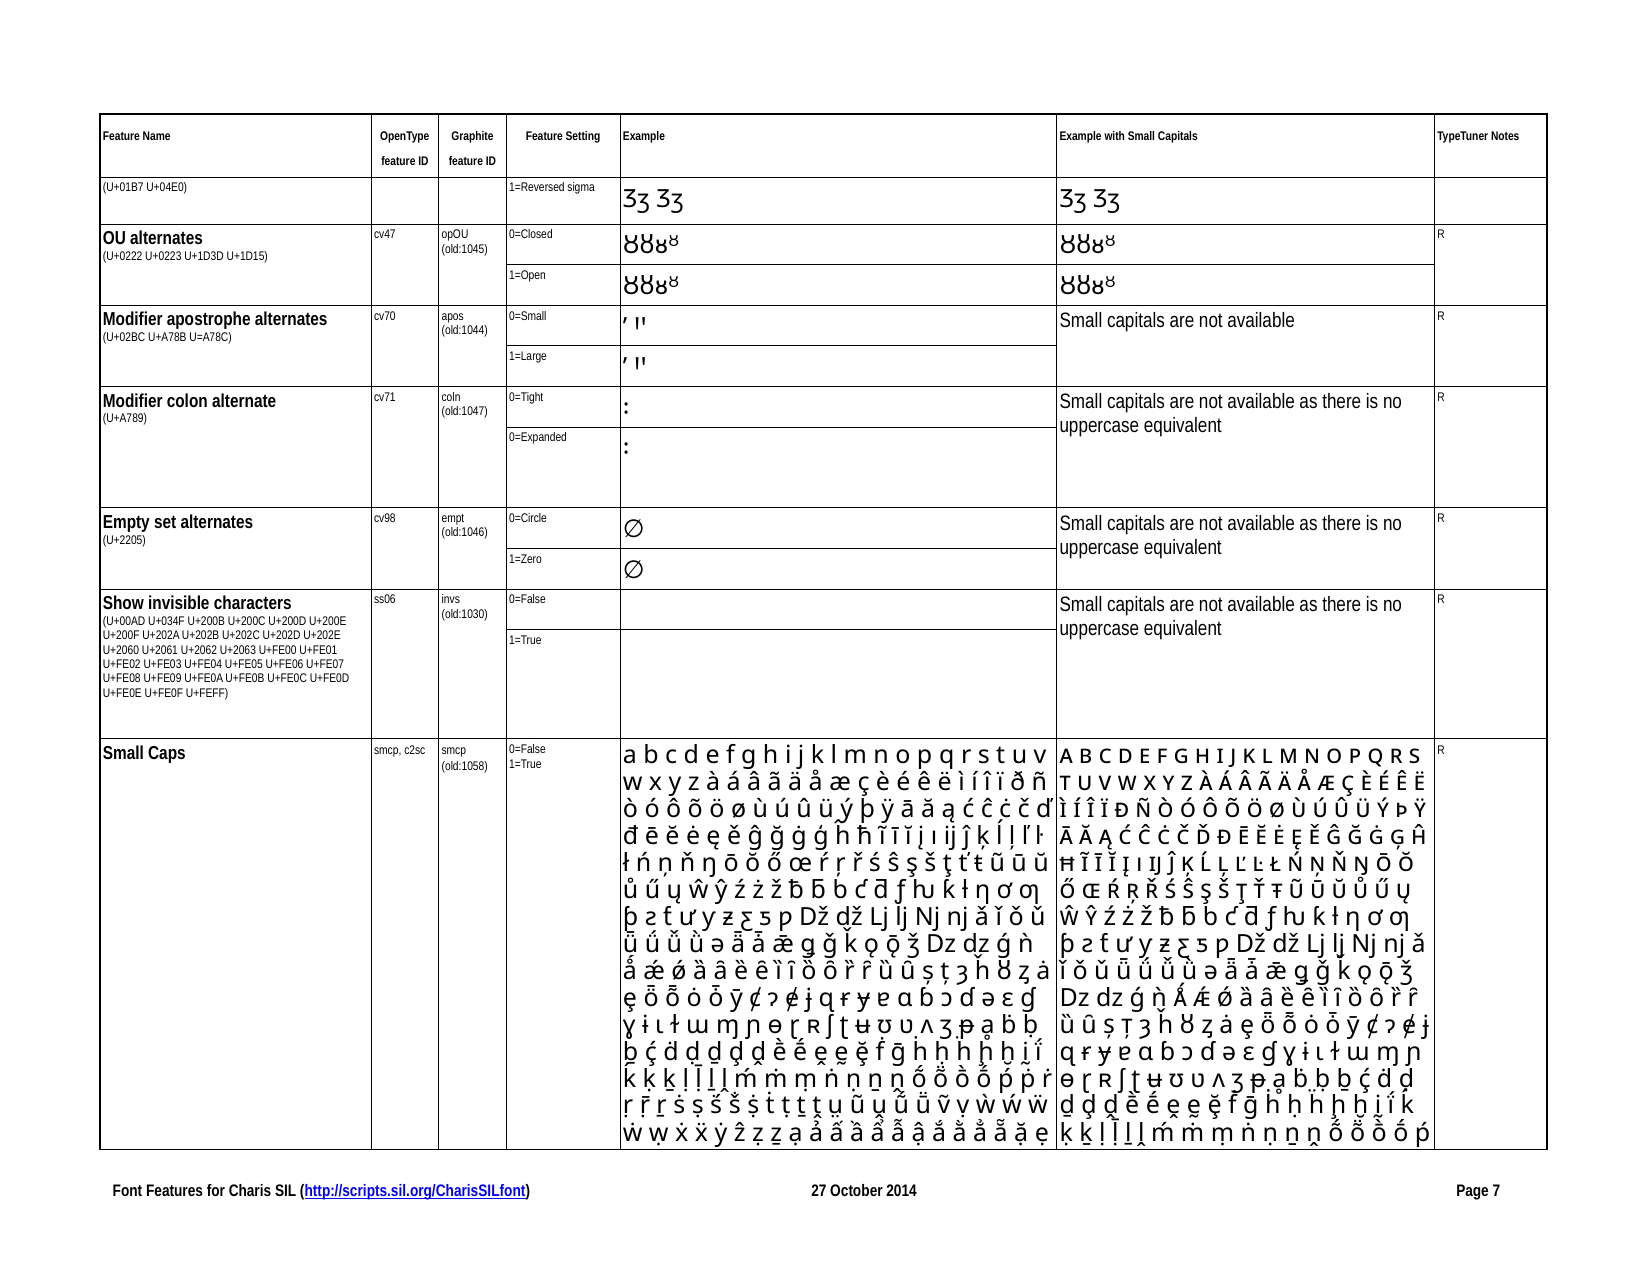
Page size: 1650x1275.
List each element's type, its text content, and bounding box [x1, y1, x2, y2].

table_cell 0=Small [507, 306, 620, 345]
table_cell 1=Open [507, 265, 620, 305]
table_cell [1435, 178, 1546, 223]
table_cell R [1435, 508, 1546, 588]
table_header Example [621, 115, 1056, 177]
table_cell OU alternates (U+0222 U+0223 U+1D3D U+1D15) [101, 225, 371, 305]
table_cell 0=False [507, 590, 620, 629]
table_cell Ȣȣᴕᴽ [1057, 225, 1434, 264]
table_cell invs (old:1030) [439, 590, 506, 738]
table_cell R [1435, 590, 1546, 738]
table_cell Small capitals are not available as there is no uppercase equivalent [1057, 590, 1434, 738]
table_cell Small Caps [101, 739, 371, 1149]
table_cell smcp, c2sc [372, 739, 438, 1149]
table_cell R [1435, 306, 1546, 386]
table_header Graphite feature ID [439, 115, 506, 177]
table_cell coln (old:1047) [439, 387, 506, 507]
table_cell ʼ Ꞌꞌ [621, 346, 1056, 386]
table_cell Small capitals are not available as there is no uppercase equivalent [1057, 508, 1434, 588]
table_cell ss06 [372, 590, 438, 738]
table_cell 0=Tight [507, 387, 620, 427]
table_cell Ʒʒ Ӡӡ [621, 178, 1056, 223]
table_cell Ȣȣᴕᴽ [621, 265, 1056, 305]
table_header Feature Name [101, 115, 371, 177]
table_cell ∅ [621, 508, 1056, 548]
table_cell (U+01B7 U+04E0) [101, 178, 371, 223]
table_cell smcp (old:1058) [439, 739, 506, 1149]
table_header TypeTuner Notes [1435, 115, 1546, 177]
table_cell Small capitals are not available as there is no uppercase equivalent [1057, 387, 1434, 507]
table_cell ­ ͏ ​ ‌ ‍ ‎ ‏ ‪ ‫ ‬ ‭ ‮ ⁠ ⁡ ⁢ ⁣ ︀ ︁ ︂ ︃ ︄ ︅ ︆ ︇ ︈ ︉ ︊ ︋ ︌ ︍ ︎ ️ ﻿ [621, 590, 1056, 629]
table_cell apos (old:1044) [439, 306, 506, 386]
table_cell [372, 178, 438, 223]
table_cell ∅ [621, 549, 1056, 588]
table_header Feature Setting [507, 115, 620, 177]
table_cell 0=False 1=True [507, 739, 620, 1149]
table_cell 1=Large [507, 346, 620, 386]
table_cell Empty set alternates (U+2205) [101, 508, 371, 588]
table_cell a b c d e f g h i j k l m n o p q r s t u v w x y z à á â ã ä å æ ç è é ê ë ì í î ï ð ñ ò ó ô õ ö ø ù ú û ü ý þ ÿ ā ă ą ć ĉ ċ č ď đ ē ĕ ė ę ě ĝ ğ ġ ģ ĥ ħ ĩ ī ĭ į ı ĳ ĵ ķ ĺ ļ ľ ŀ ł ń ņ ň ŋ ō ŏ ő œ ŕ ŗ ř ś ŝ ş š ţ ť ŧ ũ ū ŭ ů ű ų ŵ ŷ ź ż ž ƀ ƃ ƅ ƈ ƌ ƒ ƕ ƙ ƚ ƞ ơ ƣ ƥ ƨ ƭ ư ƴ ƶ ƹ ƽ ƿ ǅ ǆ ǈ ǉ ǋ ǌ ǎ ǐ ǒ ǔ ǖ ǘ ǚ ǜ ǝ ǟ ǡ ǣ ǥ ǧ ǩ ǫ ǭ ǯ ǲ ǳ ǵ ǹ ǻ ǽ ǿ ȁ ȃ ȅ ȇ ȉ ȋ ȍ ȏ ȑ ȓ ȕ ȗ ș ț ȝ ȟ ȣ ȥ ȧ ȩ ȫ ȭ ȯ ȱ ȳ ȼ ɂ ɇ ɉ ɋ ɍ ɏ ɐ ɑ ɓ ɔ ɗ ə ɛ ɠ ɣ ɨ ɩ ɫ ɯ ɱ ɲ ɵ ɽ ʀ ʃ ʈ ʉ ʊ ʋ ʌ ʒ ᵽ ḁ ḃ ḅ ḇ ḉ ḋ ḍ ḏ ḑ ḓ ḕ ḗ ḙ ḛ ḝ ḟ ḡ ḣ ḥ ḧ ḩ ḫ ḭ ḯ ḱ ḳ ḵ ḷ ḹ ḻ ḽ ḿ ṁ ṃ ṅ ṇ ṉ ṋ ṍ ṏ ṑ ṓ ṕ [1057, 739, 1434, 1149]
table_cell 0=Circle [507, 508, 620, 548]
table_cell Show invisible characters (U+00AD U+034F U+200B U+200C U+200D U+200E U+200F U+202A U+202B U+202C U+202D U+202E U+2060 U+2061 U+2062 U+2063 U+FE00 U+FE01 U+FE02 U+FE03 U+FE04 U+FE05 U+FE06 U+FE07 U+FE08 U+FE09 U+FE0A U+FE0B U+FE0C U+FE0D U+FE0E U+FE0F U+FEFF) [101, 590, 371, 738]
table_cell opOU (old:1045) [439, 225, 506, 305]
table_cell ʼ Ꞌꞌ [621, 306, 1056, 345]
table_cell 1=Reversed sigma [507, 178, 620, 223]
table_cell Modifier apostrophe alternates (U+02BC U+A78B U=A78C) [101, 306, 371, 386]
table_header OpenType feature ID [372, 115, 438, 177]
table_cell ­ ͏ ​ ‌ ‍ ‎ ‏ ‪ ‫ ‬ ‭ ‮ ⁠ ⁡ ⁢ ⁣ ︀ ︁ ︂ ︃ ︄ ︅ ︆ ︇ ︈ ︉ ︊ ︋ ︌ ︍ ︎ ️ ﻿ [621, 630, 1056, 738]
table_cell empt (old:1046) [439, 508, 506, 588]
table_cell 1=Zero [507, 549, 620, 588]
table_cell Ʒʒ Ӡӡ [1057, 178, 1434, 223]
table_header Example with Small Capitals [1057, 115, 1434, 177]
table_cell Ȣȣᴕᴽ [1057, 265, 1434, 305]
table_cell ꞉ [621, 428, 1056, 507]
table_cell [439, 178, 506, 223]
table_cell R [1435, 225, 1546, 305]
table_cell Ȣȣᴕᴽ [621, 225, 1056, 264]
table_cell cv98 [372, 508, 438, 588]
table_cell Modifier colon alternate (U+A789) [101, 387, 371, 507]
table_cell R [1435, 739, 1546, 1149]
table_cell a b c d e f g h i j k l m n o p q r s t u v w x y z à á â ã ä å æ ç è é ê ë ì í î ï ð ñ ò ó ô õ ö ø ù ú û ü ý þ ÿ ā ă ą ć ĉ ċ č ď đ ē ĕ ė ę ě ĝ ğ ġ ģ ĥ ħ ĩ ī ĭ į ı ĳ ĵ ķ ĺ ļ ľ ŀ ł ń ņ ň ŋ ō ŏ ő œ ŕ ŗ ř ś ŝ ş š ţ ť ŧ ũ ū ŭ ů ű ų ŵ ŷ ź ż ž ƀ ƃ ƅ ƈ ƌ ƒ ƕ ƙ ƚ ƞ ơ ƣ ƥ ƨ ƭ ư ƴ ƶ ƹ ƽ ƿ ǅ ǆ ǈ ǉ ǋ ǌ ǎ ǐ ǒ ǔ ǖ ǘ ǚ ǜ ǝ ǟ ǡ ǣ ǥ ǧ ǩ ǫ ǭ ǯ ǲ ǳ ǵ ǹ ǻ ǽ ǿ ȁ ȃ ȅ ȇ ȉ ȋ ȍ ȏ ȑ ȓ ȕ ȗ ș ț ȝ ȟ ȣ ȥ ȧ ȩ ȫ ȭ ȯ ȱ ȳ ȼ ɂ ɇ ɉ ɋ ɍ ɏ ɐ ɑ ɓ ɔ ɗ ə ɛ ɠ ɣ ɨ ɩ ɫ ɯ ɱ ɲ ɵ ɽ ʀ ʃ ʈ ʉ ʊ ʋ ʌ ʒ ᵽ ḁ ḃ ḅ ḇ ḉ ḋ ḍ ḏ ḑ ḓ ḕ ḗ ḙ ḛ ḝ ḟ ḡ ḣ ḥ ḧ ḩ ḫ ḭ ḯ ḱ ḳ ḵ ḷ ḹ ḻ ḽ ḿ ṁ ṃ ṅ ṇ ṉ ṋ ṍ ṏ ṑ ṓ ṕ ṗ ṙ ṛ ṝ ṟ ṡ ṣ ṥ ṧ ṩ ṫ ṭ ṯ ṱ ṳ ṵ ṷ ṹ ṻ ṽ ṿ ẁ ẃ ẅ ẇ ẉ ẋ ẍ ẏ ẑ ẓ ẕ ạ ả ấ ầ ẩ ẫ ậ ắ ằ ẳ ẵ ặ ẹ [621, 739, 1056, 1149]
table_cell 0=Expanded [507, 428, 620, 507]
table_cell cv47 [372, 225, 438, 305]
table_cell cv71 [372, 387, 438, 507]
table_cell Small capitals are not available [1057, 306, 1434, 386]
table_cell 0=Closed [507, 225, 620, 264]
table_cell R [1435, 387, 1546, 507]
table_cell 1=True [507, 630, 620, 738]
table_cell ꞉ [621, 387, 1056, 427]
table_cell cv70 [372, 306, 438, 386]
